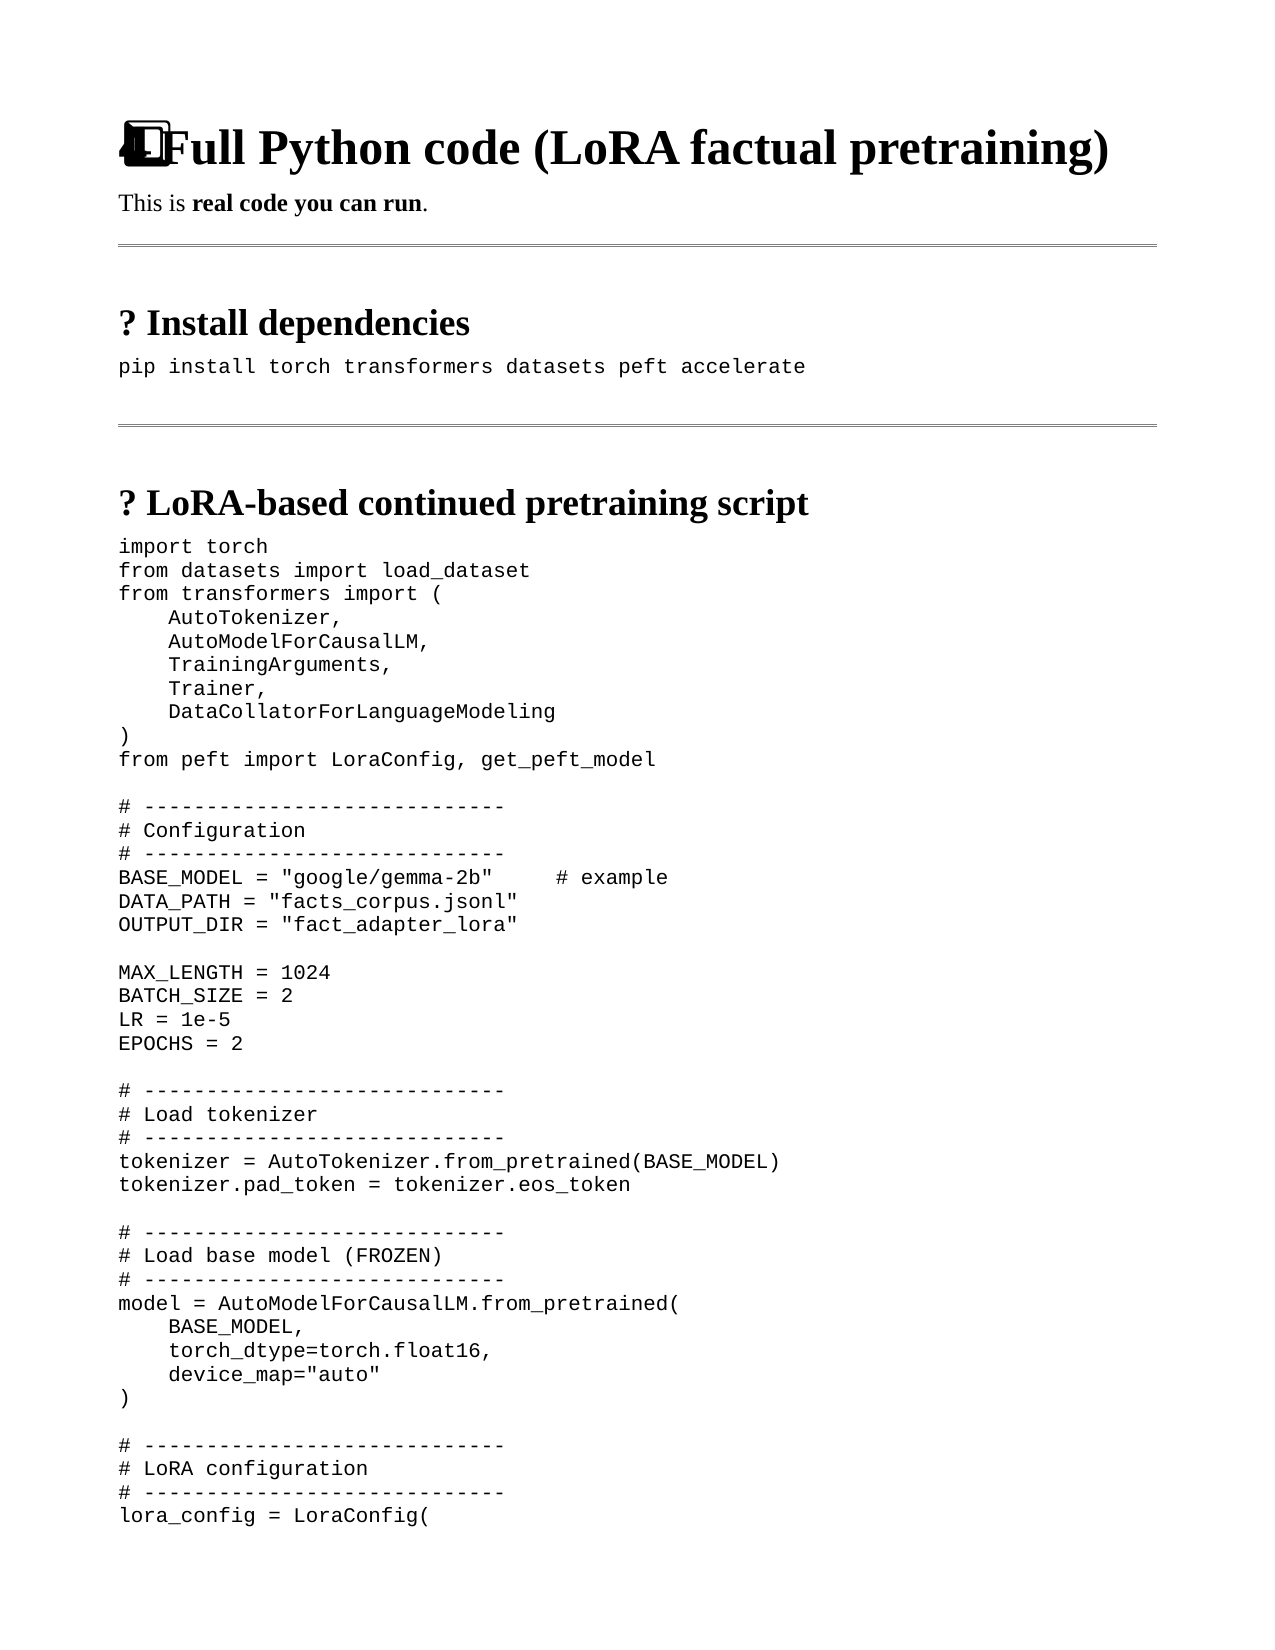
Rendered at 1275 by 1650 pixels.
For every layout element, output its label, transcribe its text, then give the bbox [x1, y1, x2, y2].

text ) [118, 1387, 1157, 1411]
text AutoModelForCausalLM, [118, 631, 1157, 654]
text BATCH_SIZE = 2 [118, 985, 1157, 1009]
text device_map="auto" [118, 1364, 1157, 1387]
text ) [118, 725, 1157, 749]
text EPOCHS = 2 [118, 1033, 1157, 1056]
text DataCollatorForLanguageModeling [118, 702, 1157, 725]
text # Load tokenizer [118, 1103, 1157, 1127]
text # ----------------------------- [118, 1269, 1157, 1293]
text from datasets import load_dataset [118, 560, 1157, 583]
text pip install torch transformers datasets peft accelerate [118, 356, 1157, 380]
text import torch [118, 536, 1157, 560]
text # Configuration [118, 820, 1157, 843]
subtitle ? Install dependencies [118, 301, 1157, 344]
text BASE_MODEL, [118, 1316, 1157, 1340]
text AutoTokenizer, [118, 607, 1157, 631]
text DATA_PATH = "facts_corpus.jsonl" [118, 891, 1157, 914]
text # ----------------------------- [118, 843, 1157, 867]
text # LoRA configuration [118, 1458, 1157, 1482]
text tokenizer.pad_token = tokenizer.eos_token [118, 1174, 1157, 1198]
text LR = 1e-5 [118, 1009, 1157, 1033]
text from peft import LoraConfig, get_peft_model [118, 749, 1157, 772]
text BASE_MODEL = "google/gemma-2b" # example [118, 867, 1157, 891]
text # ----------------------------- [118, 1434, 1157, 1458]
text This is real code you can run. [118, 188, 1157, 217]
text model = AutoModelForCausalLM.from_pretrained( [118, 1293, 1157, 1316]
text # ----------------------------- [118, 1222, 1157, 1245]
subtitle 4️⃣ Full Python code (LoRA factual pretraining) [118, 118, 1157, 176]
text # ----------------------------- [118, 796, 1157, 820]
text # ----------------------------- [118, 1127, 1157, 1151]
text TrainingArguments, [118, 654, 1157, 678]
text tokenizer = AutoTokenizer.from_pretrained(BASE_MODEL) [118, 1151, 1157, 1174]
text # Load base model (FROZEN) [118, 1245, 1157, 1269]
text MAX_LENGTH = 1024 [118, 962, 1157, 985]
text from transformers import ( [118, 583, 1157, 607]
text # ----------------------------- [118, 1482, 1157, 1506]
text Trainer, [118, 678, 1157, 702]
text # ----------------------------- [118, 1080, 1157, 1103]
text torch_dtype=torch.float16, [118, 1340, 1157, 1364]
text OUTPUT_DIR = "fact_adapter_lora" [118, 914, 1157, 938]
text lora_config = LoraConfig( [118, 1506, 1157, 1529]
subtitle ? LoRA-based continued pretraining script [118, 480, 1157, 523]
